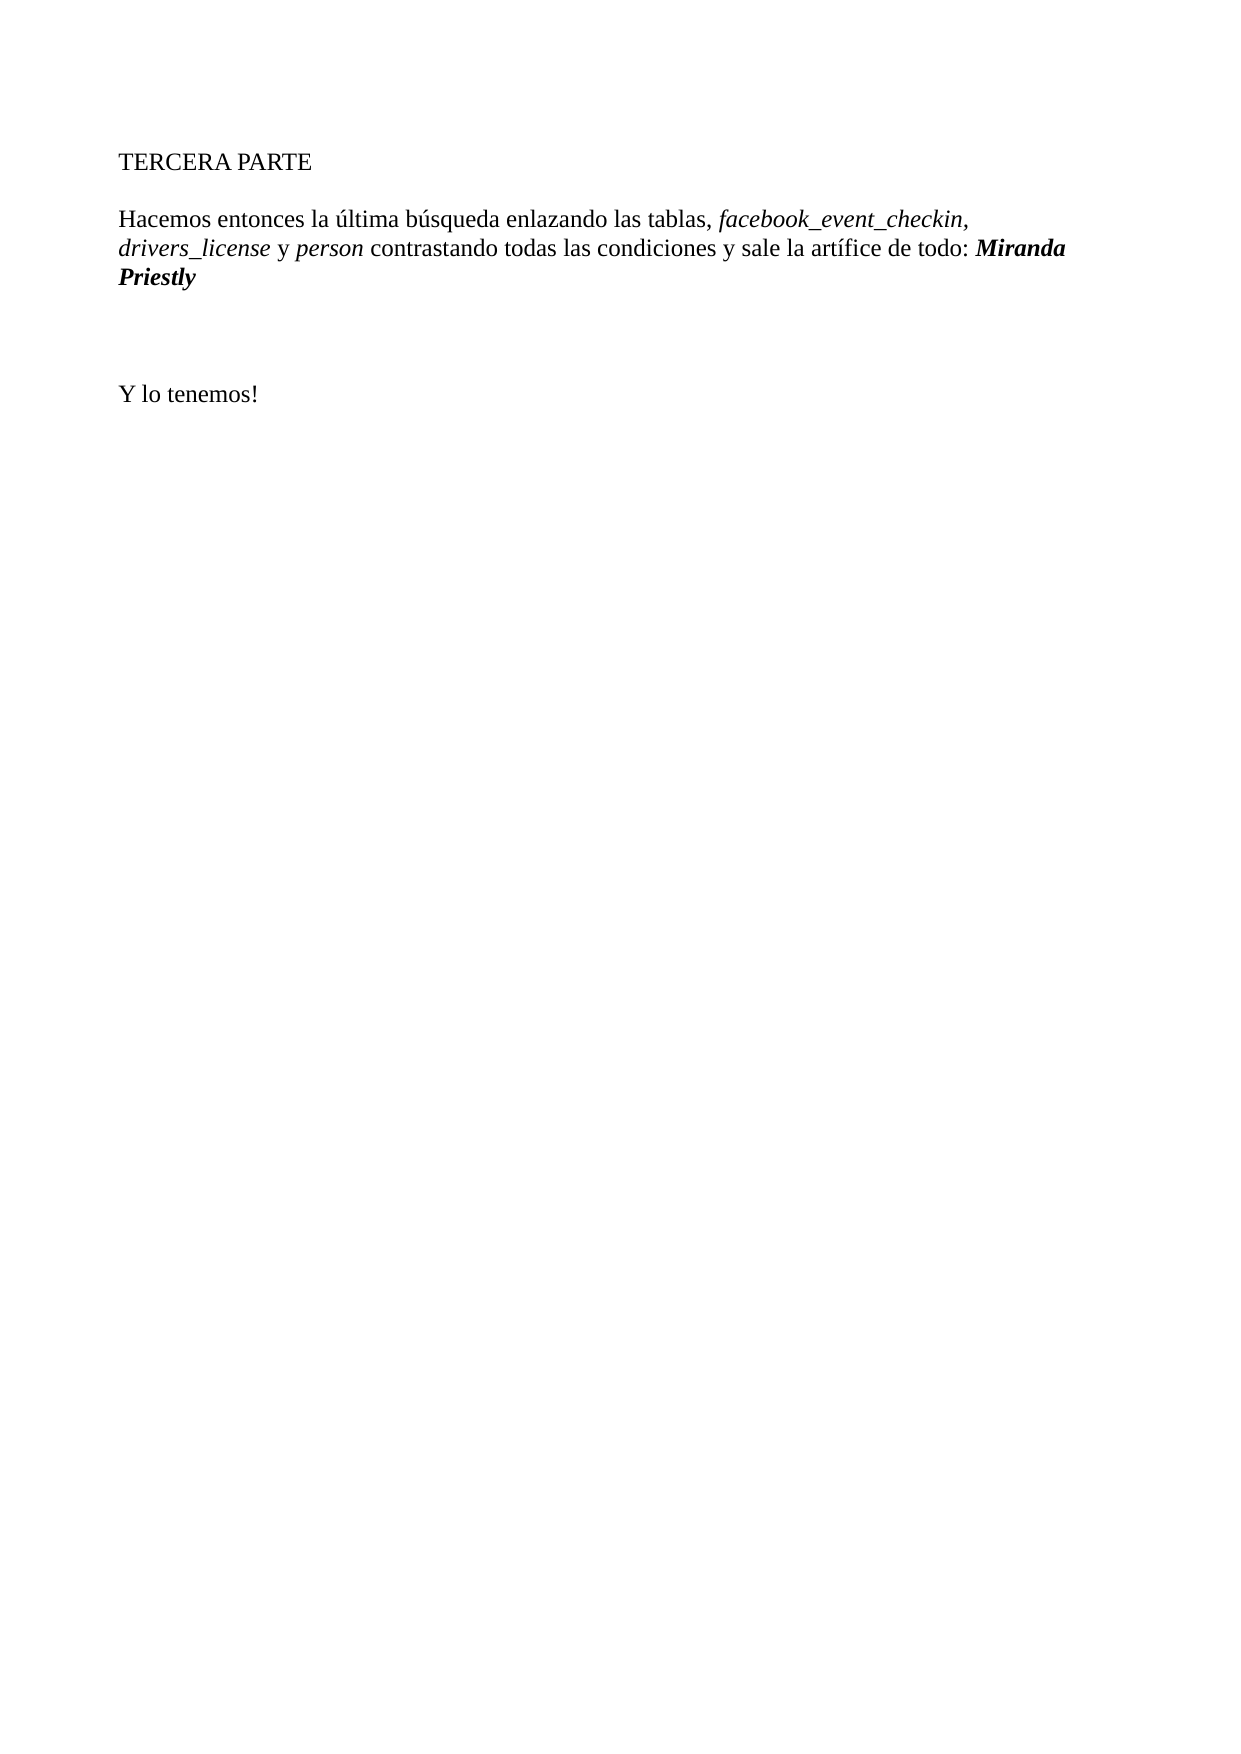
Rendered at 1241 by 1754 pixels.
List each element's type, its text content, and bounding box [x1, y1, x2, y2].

text TERCERA PARTE [118, 147, 1122, 176]
text Y lo tenemos! [118, 379, 1122, 408]
text Hacemos entonces la última búsqueda enlazando las tablas, facebook_event_checkin, drivers_license y person contrastando todas las condiciones y sale la artífice de todo: Miranda Priestly [118, 204, 1122, 291]
